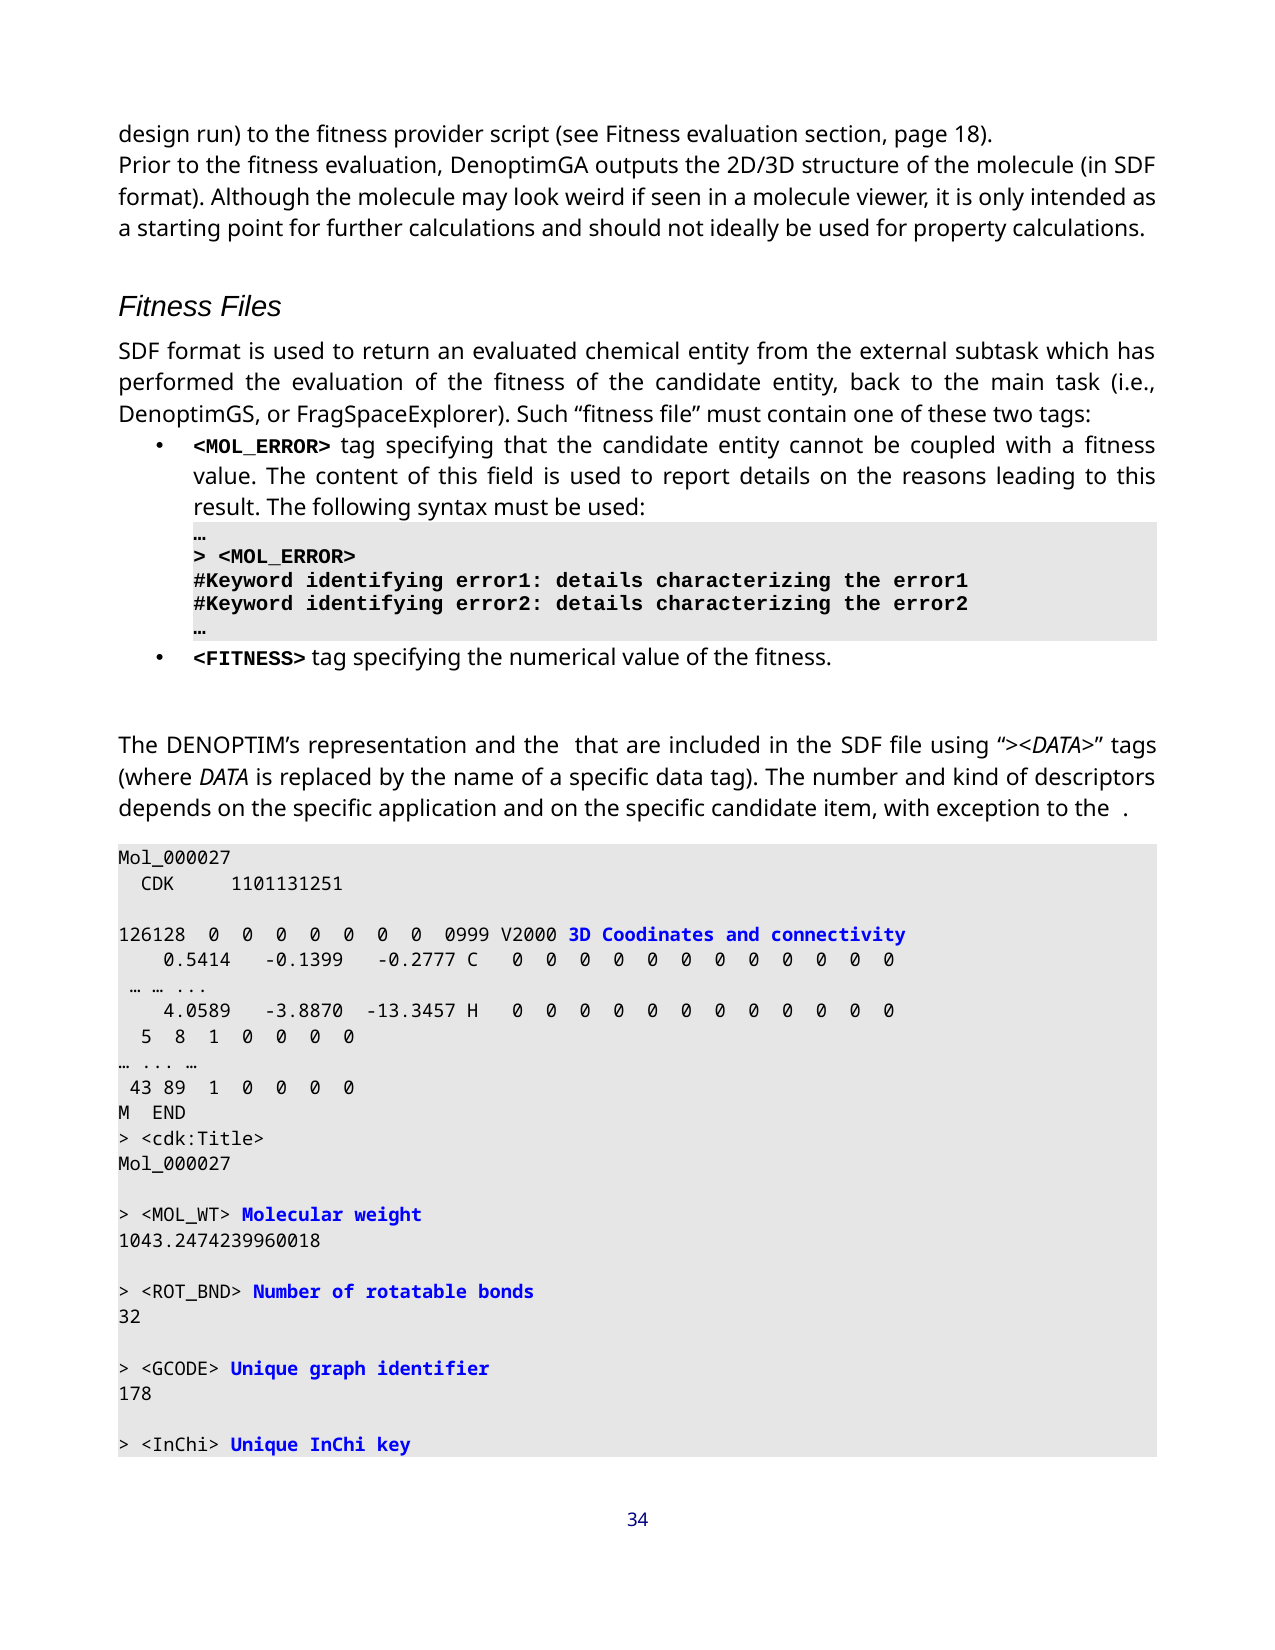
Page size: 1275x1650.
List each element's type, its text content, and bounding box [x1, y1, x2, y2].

text SDF format is used to return an evaluated chemical entity from the external subtask which has performed the evaluation of the fitness of the candidate entity, back to the main task (i.e., DenoptimGS, or FragSpaceExplorer). Such “fitness file” must contain one of these two tags: [118, 335, 1157, 429]
text … [193, 522, 1157, 546]
text 5 8 1 0 0 0 0 [118, 1023, 1157, 1049]
subtitle Fitness Files [118, 289, 1157, 322]
text … … ... [118, 972, 1157, 998]
text CDK 1101131251 [118, 870, 1157, 896]
text 32 [118, 1304, 1157, 1329]
text #Keyword identifying error2: details characterizing the error2 [193, 593, 1157, 617]
text SDF format used to transfer any visited item (e.g., a new candidate molecule in a molecular design run) to the fitness provider script (see Fitness evaluation section, page 16). [118, 118, 1157, 149]
text > <MOL_ERROR> [193, 546, 1157, 570]
text > <ROT_BND> Number of rotatable bonds [118, 1278, 1157, 1304]
text > <GCODE> Unique graph identifier [118, 1355, 1157, 1380]
text 43 89 1 0 0 0 0 [118, 1074, 1157, 1100]
text 1043.2474239960018 [118, 1227, 1157, 1253]
text 4.0589 -3.8870 -13.3457 H 0 0 0 0 0 0 0 0 0 0 0 0 [118, 998, 1157, 1023]
text … ... … [118, 1049, 1157, 1074]
text … [193, 617, 1157, 641]
text > <cdk:Title> [118, 1125, 1157, 1151]
text Mol_000027 [118, 844, 1157, 870]
text > <MOL_WT> Molecular weight [118, 1202, 1157, 1227]
text Prior to the fitness evaluation, DenoptimGA outputs the 2D/3D structure of the molecule (in SDF format). Although the molecule may look weird if seen in a molecule viewer, it is only intended as a starting point for further calculations and should not ideally be used for property calculations. [118, 149, 1157, 243]
text M END [118, 1100, 1157, 1125]
list <MOL_ERROR> tag specifying that the candidate entity cannot be coupled with a fitness value. The content of this field is used to report details on the reasons leading to this result. The following syntax must be used: [156, 429, 1157, 522]
text 0.5414 -0.1399 -0.2777 C 0 0 0 0 0 0 0 0 0 0 0 0 [118, 947, 1157, 972]
text 126128 0 0 0 0 0 0 0 0999 V2000 3D Coodinates and connectivity [118, 921, 1157, 947]
text > <InChi> Unique InChi key [118, 1431, 1157, 1457]
text 178 [118, 1380, 1157, 1406]
text Mol_000027 [118, 1151, 1157, 1176]
text #Keyword identifying error1: details characterizing the error1 [193, 570, 1157, 593]
list <FITNESS> tag specifying the numerical value of the fitness. [156, 641, 1157, 672]
text The DENOPTIM’s representation and the that are included in the SDF file using “><DATA>” tags (where DATA is replaced by the name of a specific data tag). The number and kind of descriptors depends on the specific application and on the specific candidate item, with exception to the . [118, 729, 1157, 823]
